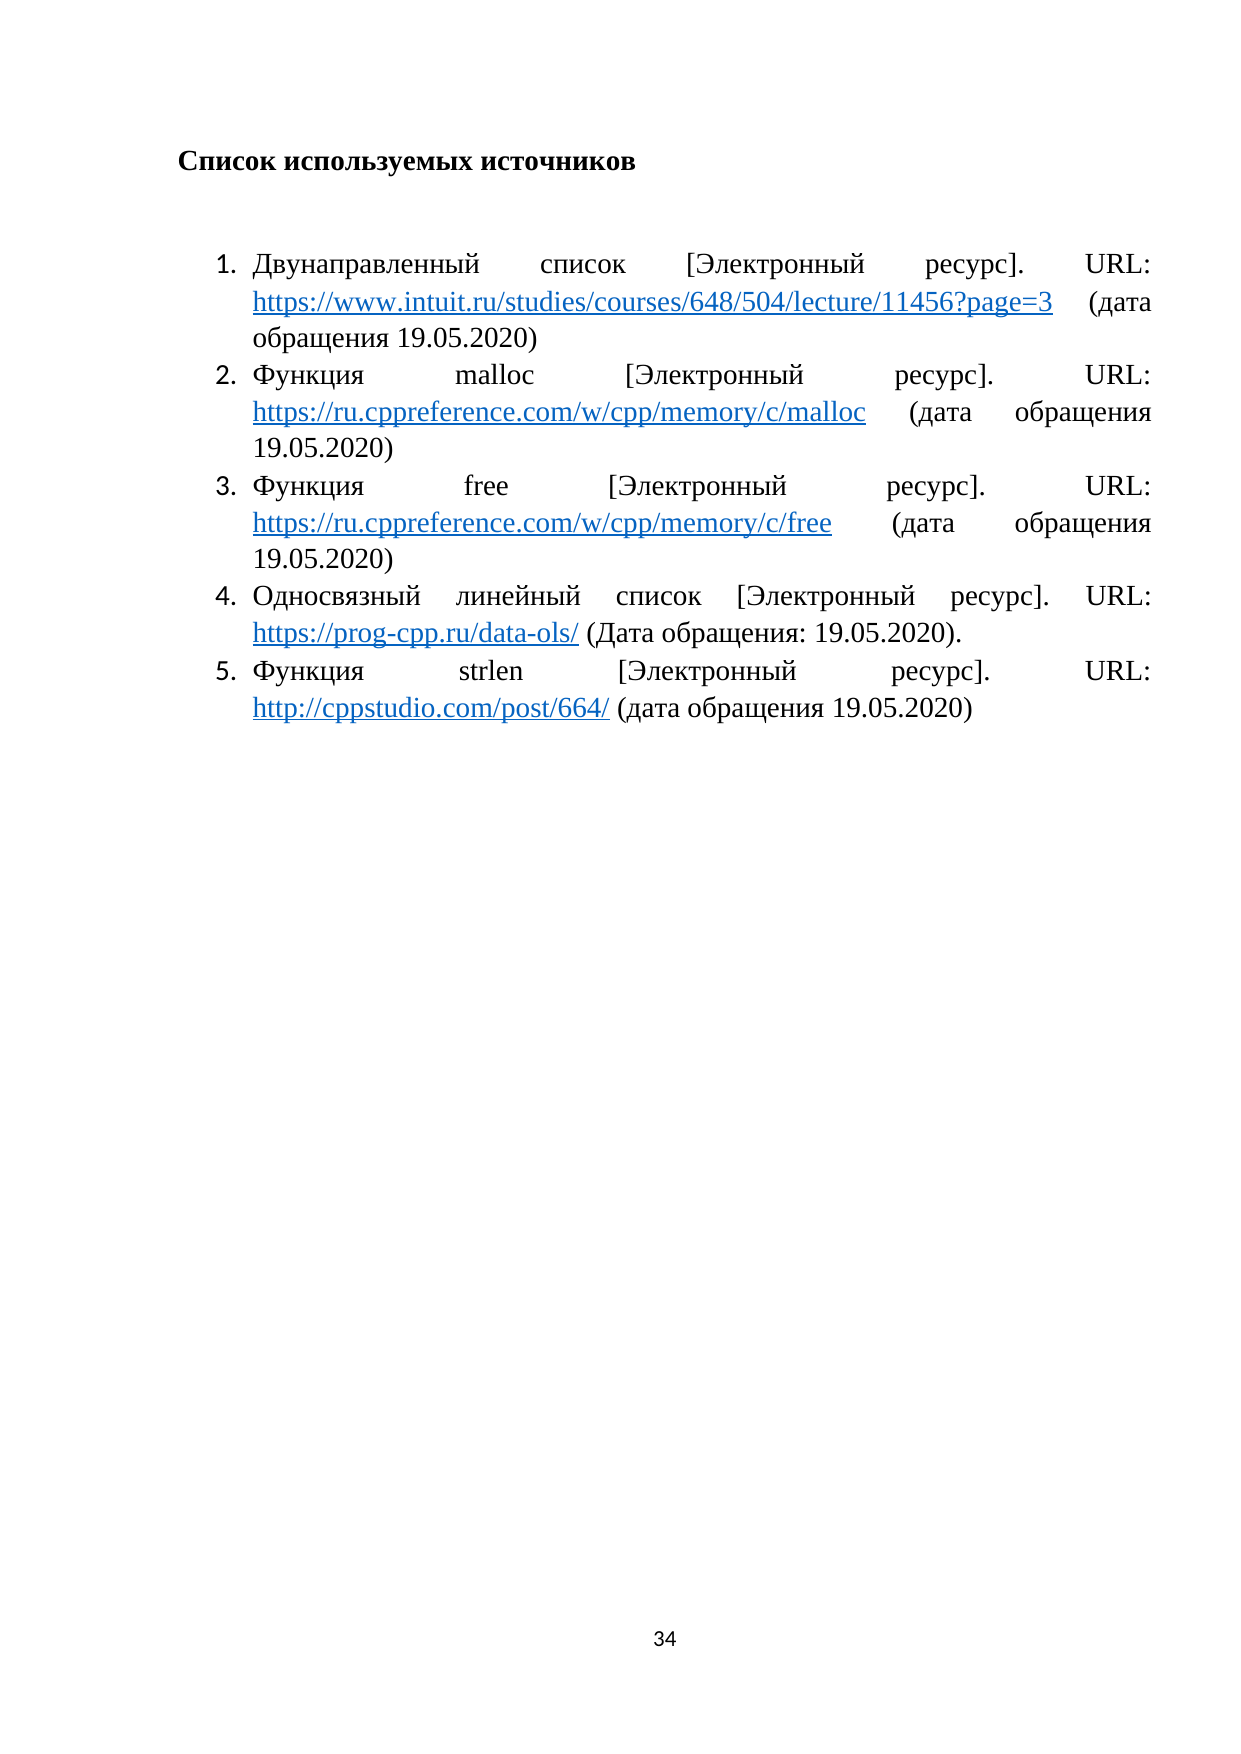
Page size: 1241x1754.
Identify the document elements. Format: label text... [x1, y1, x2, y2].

list Функция malloc [Электронный ресурс]. URL: https://ru.cppreference.com/w/cpp/memory/c/malloc (дата обращения 19.05.2020) [215, 356, 1152, 464]
list Двунаправленный список [Электронный ресурс]. URL: https://www.intuit.ru/studies/courses/648/504/lecture/11456?page=3 (дата обращения 19.05.2020) [215, 246, 1152, 353]
list Функция free [Электронный ресурс]. URL: https://ru.cppreference.com/w/cpp/memory/c/free (дата обращения 19.05.2020) [215, 467, 1152, 574]
list Функция strlen [Электронный ресурс]. URL: http://cppstudio.com/post/664/ (дата обращения 19.05.2020) [215, 652, 1152, 723]
list Односвязный линейный список [Электронный ресурс]. URL: https://prog-cpp.ru/data-ols/ (Дата обращения: 19.05.2020). [215, 577, 1152, 649]
subtitle Список используемых источников [177, 143, 1152, 177]
